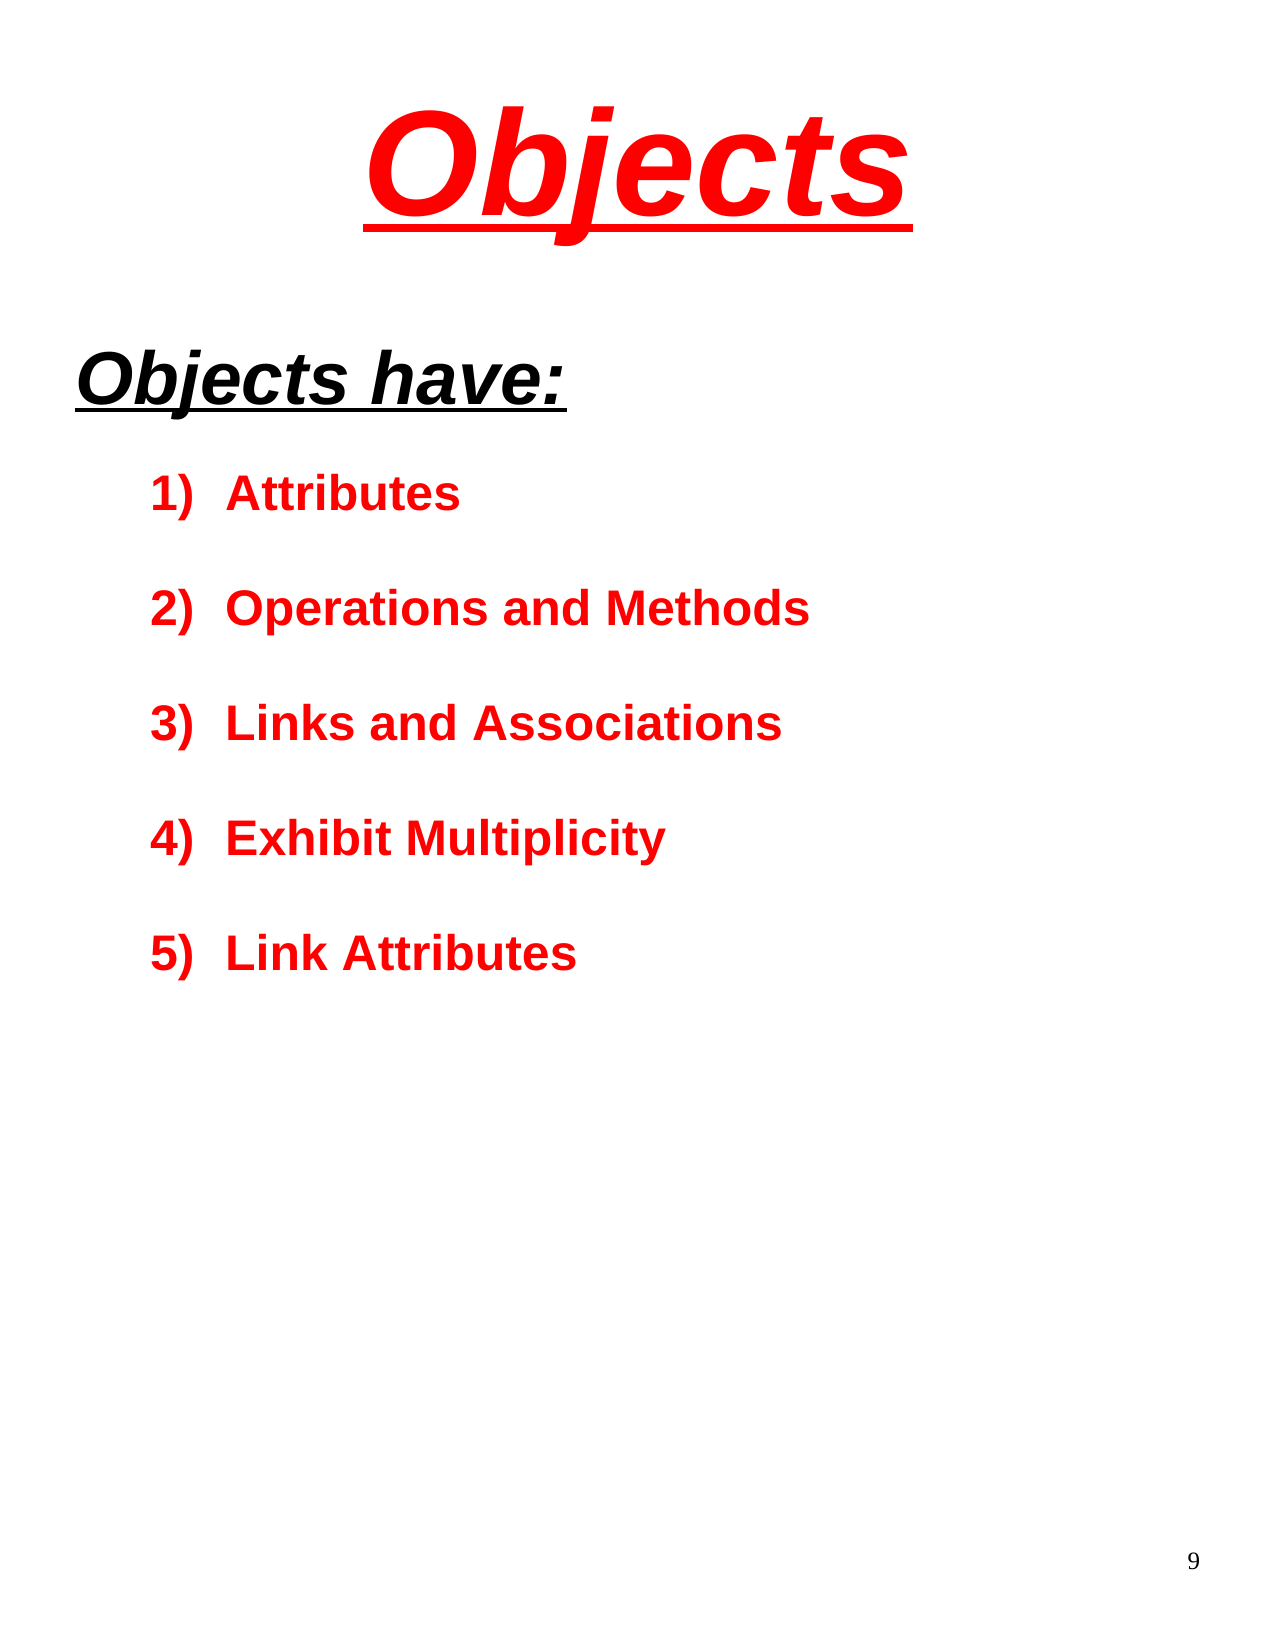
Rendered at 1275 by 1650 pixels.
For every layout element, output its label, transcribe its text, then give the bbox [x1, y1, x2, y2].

list Exhibit Multiplicity [150, 808, 1200, 866]
list Attributes [150, 463, 1200, 521]
list Operations and Methods [150, 578, 1200, 636]
text Objects [75, 75, 1200, 247]
text Objects have: [75, 334, 1200, 420]
text 5) Link Attributes [150, 923, 1200, 981]
list Links and Associations [150, 693, 1200, 751]
